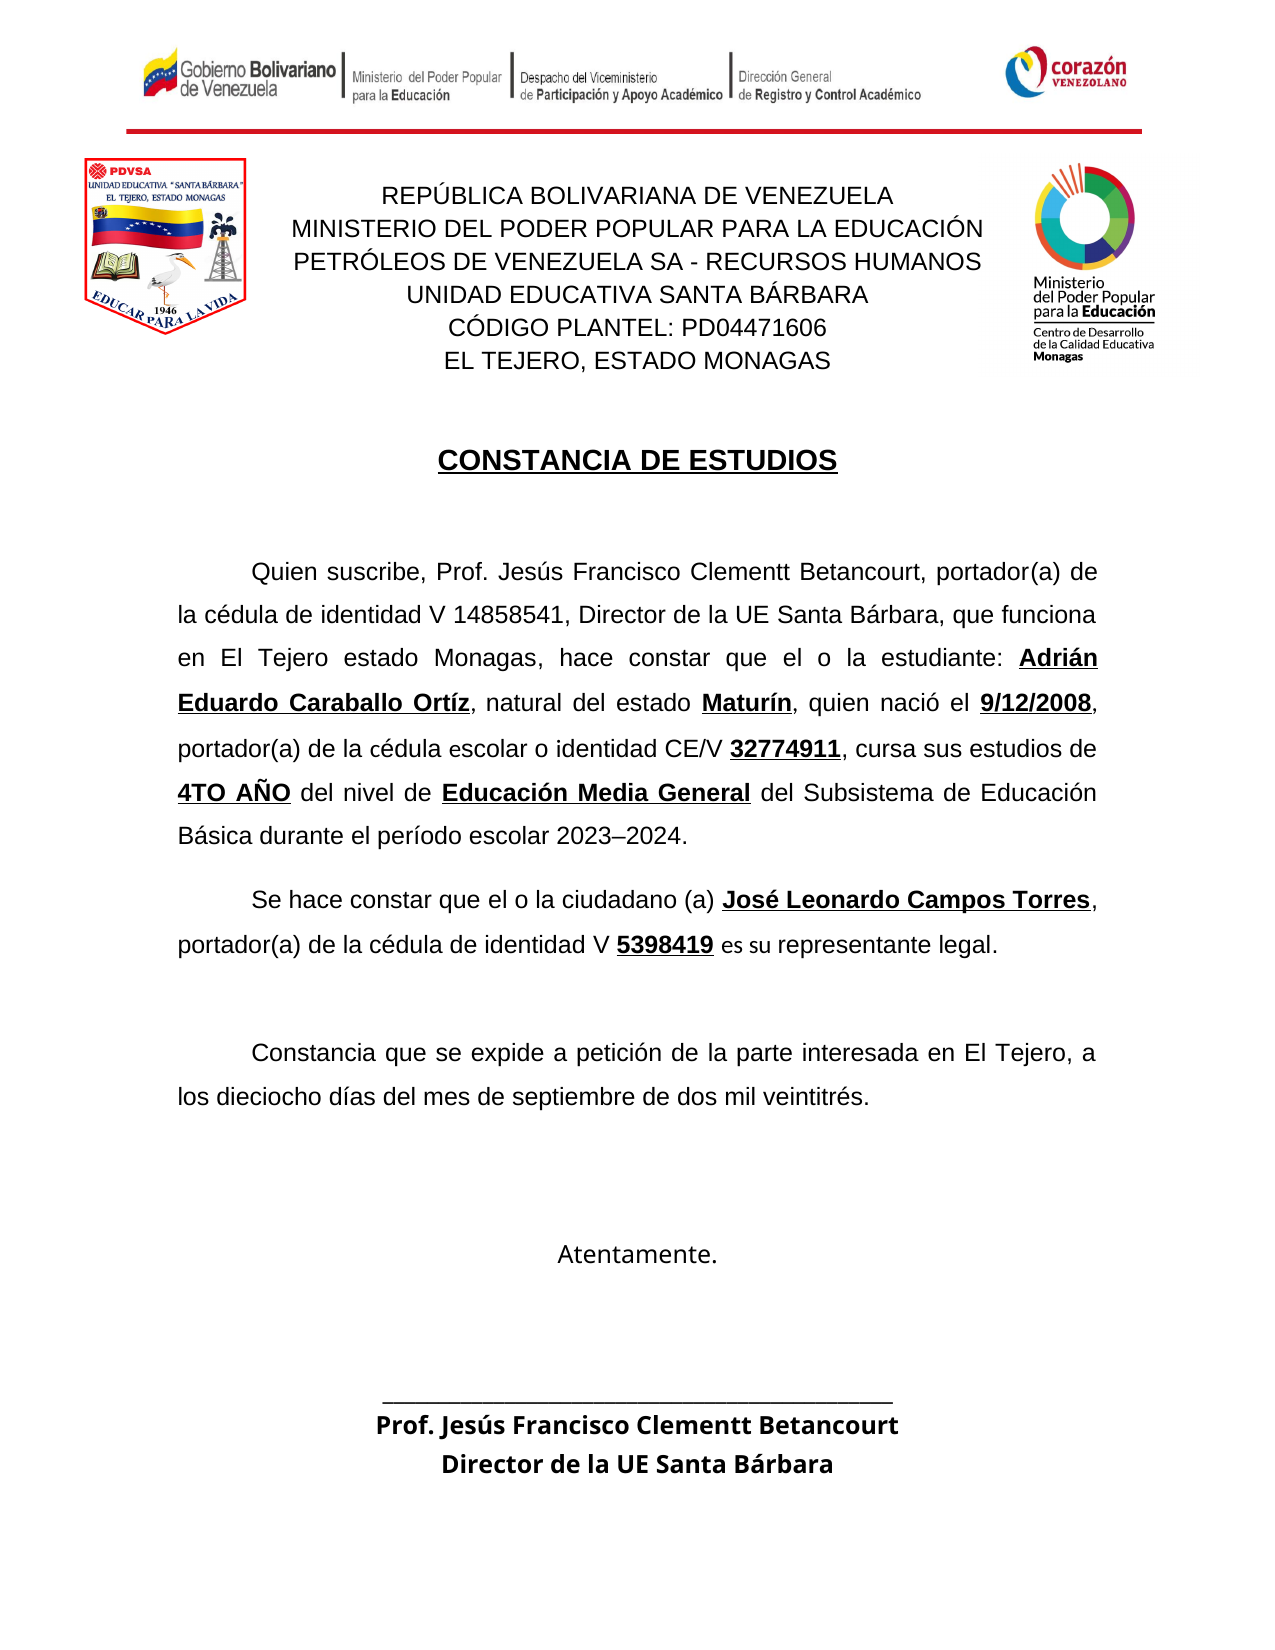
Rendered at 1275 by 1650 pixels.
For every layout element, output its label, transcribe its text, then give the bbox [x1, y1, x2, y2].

picture [79, 158, 252, 335]
text Prof. Jesús Francisco Clementt Betancourt [177, 1407, 1098, 1441]
picture [978, 153, 1200, 377]
text Director de la UE Santa Bárbara [177, 1447, 1098, 1481]
text Quien suscribe, Prof. Jesús Francisco Clementt Betancourt, portador(a) de la cédula de identidad V 14858541, Director de la UE Santa Bárbara, que funciona en El Tejero estado Monagas, hace constar que el o la estudiante: Adrián Eduardo Caraballo Ortíz, natural del estado Maturín, quien nació el 9/12/2008, portador(a) de la cédula escolar o identidad CE/V 32774911, cursa sus estudios de 4TO AÑO del nivel de Educación Media General del Subsistema de Educación Básica durante el período escolar 2023–2024. [177, 557, 1098, 849]
text Se hace constar que el o la ciudadano (a) José Leonardo Campos Torres, portador(a) de la cédula de identidad V 5398419 es su representante legal. [177, 885, 1098, 959]
subtitle PETRÓLEOS DE VENEZUELA SA - RECURSOS HUMANOS [252, 247, 978, 275]
picture [126, 11, 1142, 134]
text EL TEJERO, ESTADO MONAGAS [177, 346, 978, 374]
subtitle REPÚBLICA BOLIVARIANA DE VENEZUELA [252, 181, 978, 209]
text Atentamente. [177, 1237, 1098, 1271]
subtitle CONSTANCIA DE ESTUDIOS [177, 443, 1098, 476]
subtitle MINISTERIO DEL PODER POPULAR PARA LA EDUCACIÓN [252, 214, 978, 242]
text CÓDIGO PLANTEL: PD04471606 [177, 313, 978, 341]
text UNIDAD EDUCATIVA SANTA BÁRBARA [252, 280, 978, 308]
text ______________________________________________ [177, 1373, 1098, 1407]
text Constancia que se expide a petición de la parte interesada en El Tejero, a los dieciocho días del mes de septiembre de dos mil veintitrés. [177, 1038, 1098, 1110]
